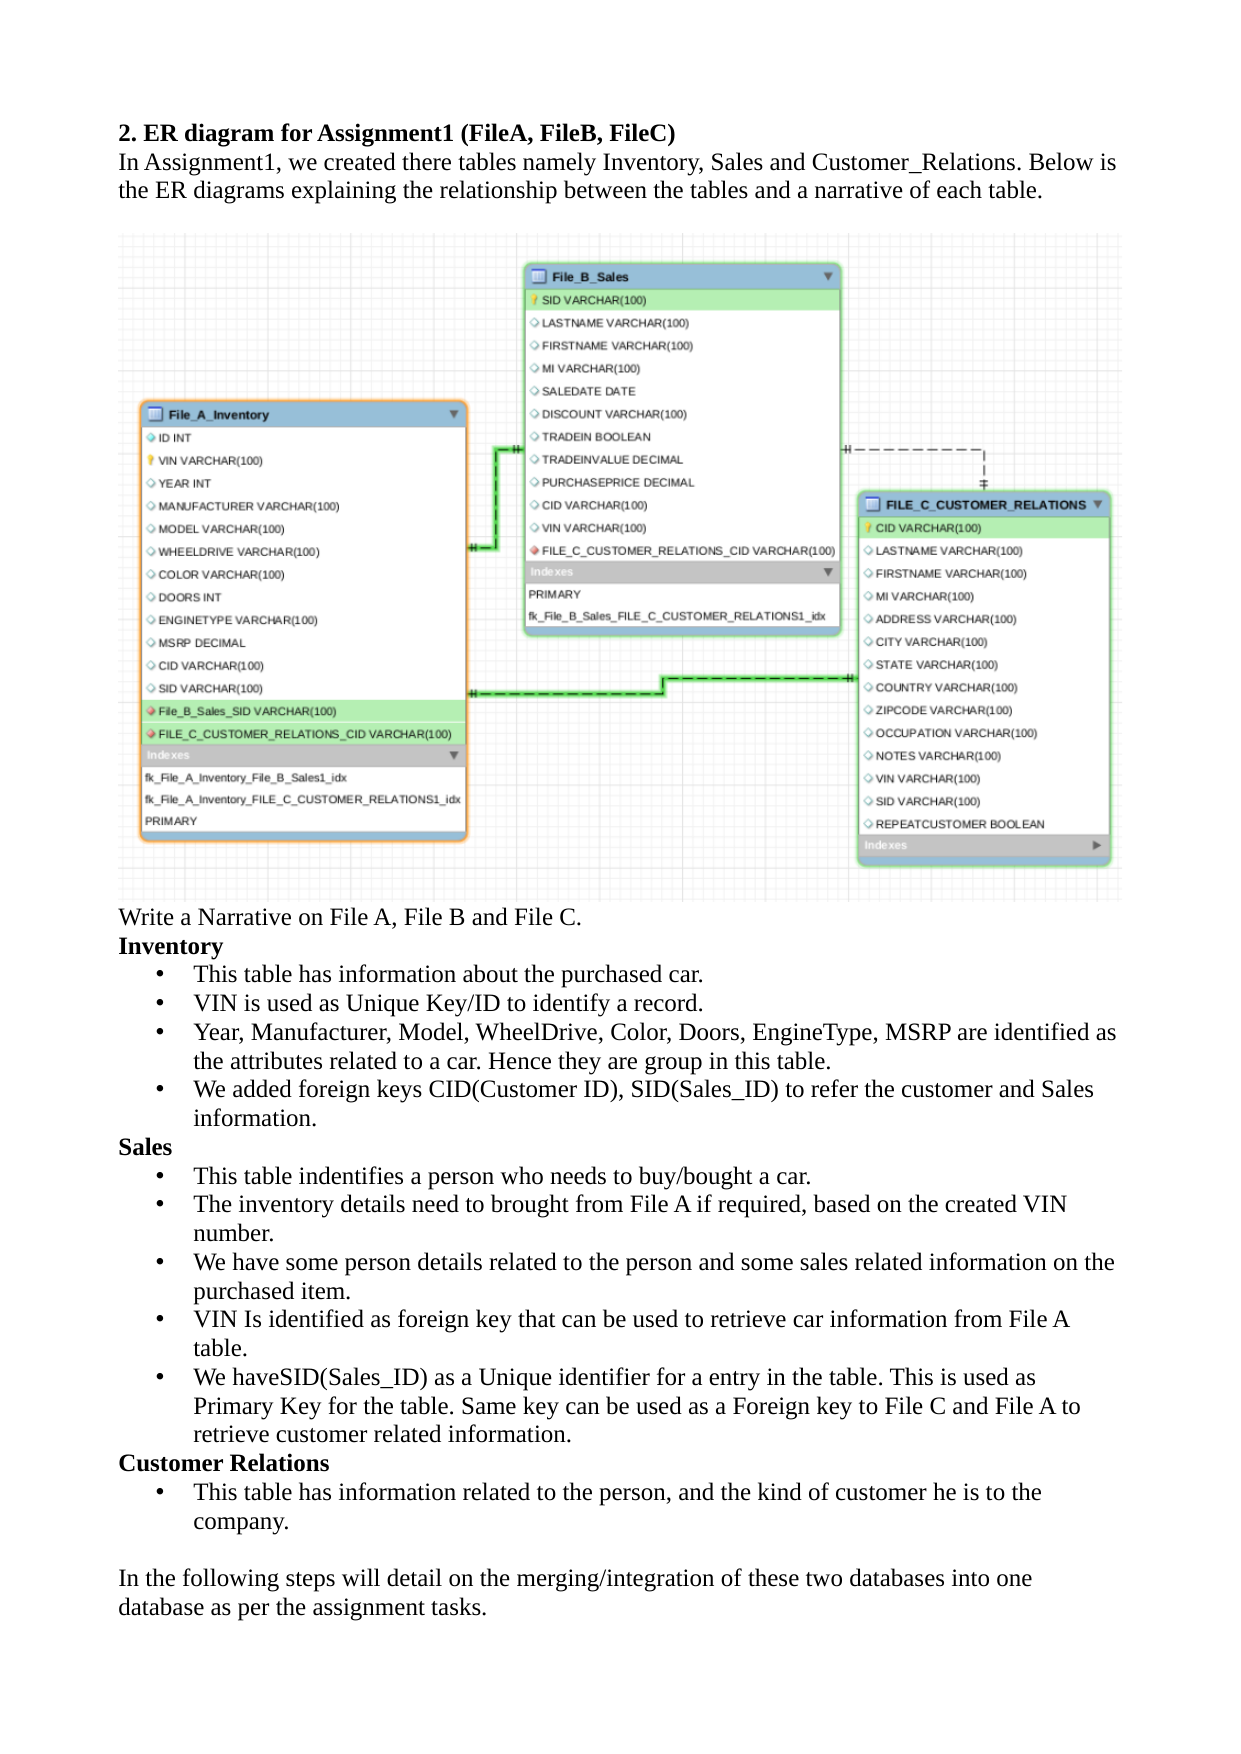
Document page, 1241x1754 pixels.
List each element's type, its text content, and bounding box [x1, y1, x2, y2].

list We added foreign keys CID(Customer ID), SID(Sales_ID) to refer the customer and Sales information. [156, 1074, 1122, 1132]
text Write a Narrative on File A, File B and File C. [118, 902, 1122, 931]
text In Assignment1, we created there tables namely Inventory, Sales and Customer_Relations. Below is the ER diagrams explaining the relationship between the tables and a narrative of each table. [118, 147, 1122, 204]
list We haveSID(Sales_ID) as a Unique identifier for a entry in the table. This is used as Primary Key for the table. Same key can be used as a Foreign key to File C and File A to retrieve customer related information. [156, 1362, 1122, 1448]
list The inventory details need to brought from File A if required, based on the created VIN number. [156, 1189, 1122, 1247]
list This table has information about the purchased car. [156, 959, 1122, 988]
list Year, Manufacturer, Model, WheelDrive, Color, Doors, EngineType, MSRP are identified as the attributes related to a car. Hence they are group in this table. [156, 1017, 1122, 1074]
list VIN is used as Unique Key/ID to identify a record. [156, 988, 1122, 1017]
text In the following steps will detail on the merging/integration of these two databases into one database as per the assignment tasks. [118, 1563, 1122, 1621]
text 2. ER diagram for Assignment1 (FileA, FileB, FileC) [118, 118, 1122, 147]
text Customer Relations [118, 1448, 1122, 1477]
text Sales [118, 1132, 1122, 1161]
list This table indentifies a person who needs to buy/bought a car. [156, 1161, 1122, 1189]
list VIN Is identified as foreign key that can be used to retrieve car information from File A table. [156, 1304, 1122, 1362]
picture [118, 233, 1123, 902]
list This table has information related to the person, and the kind of customer he is to the company. [156, 1477, 1122, 1534]
list We have some person details related to the person and some sales related information on the purchased item. [156, 1247, 1122, 1304]
text Inventory [118, 931, 1122, 959]
